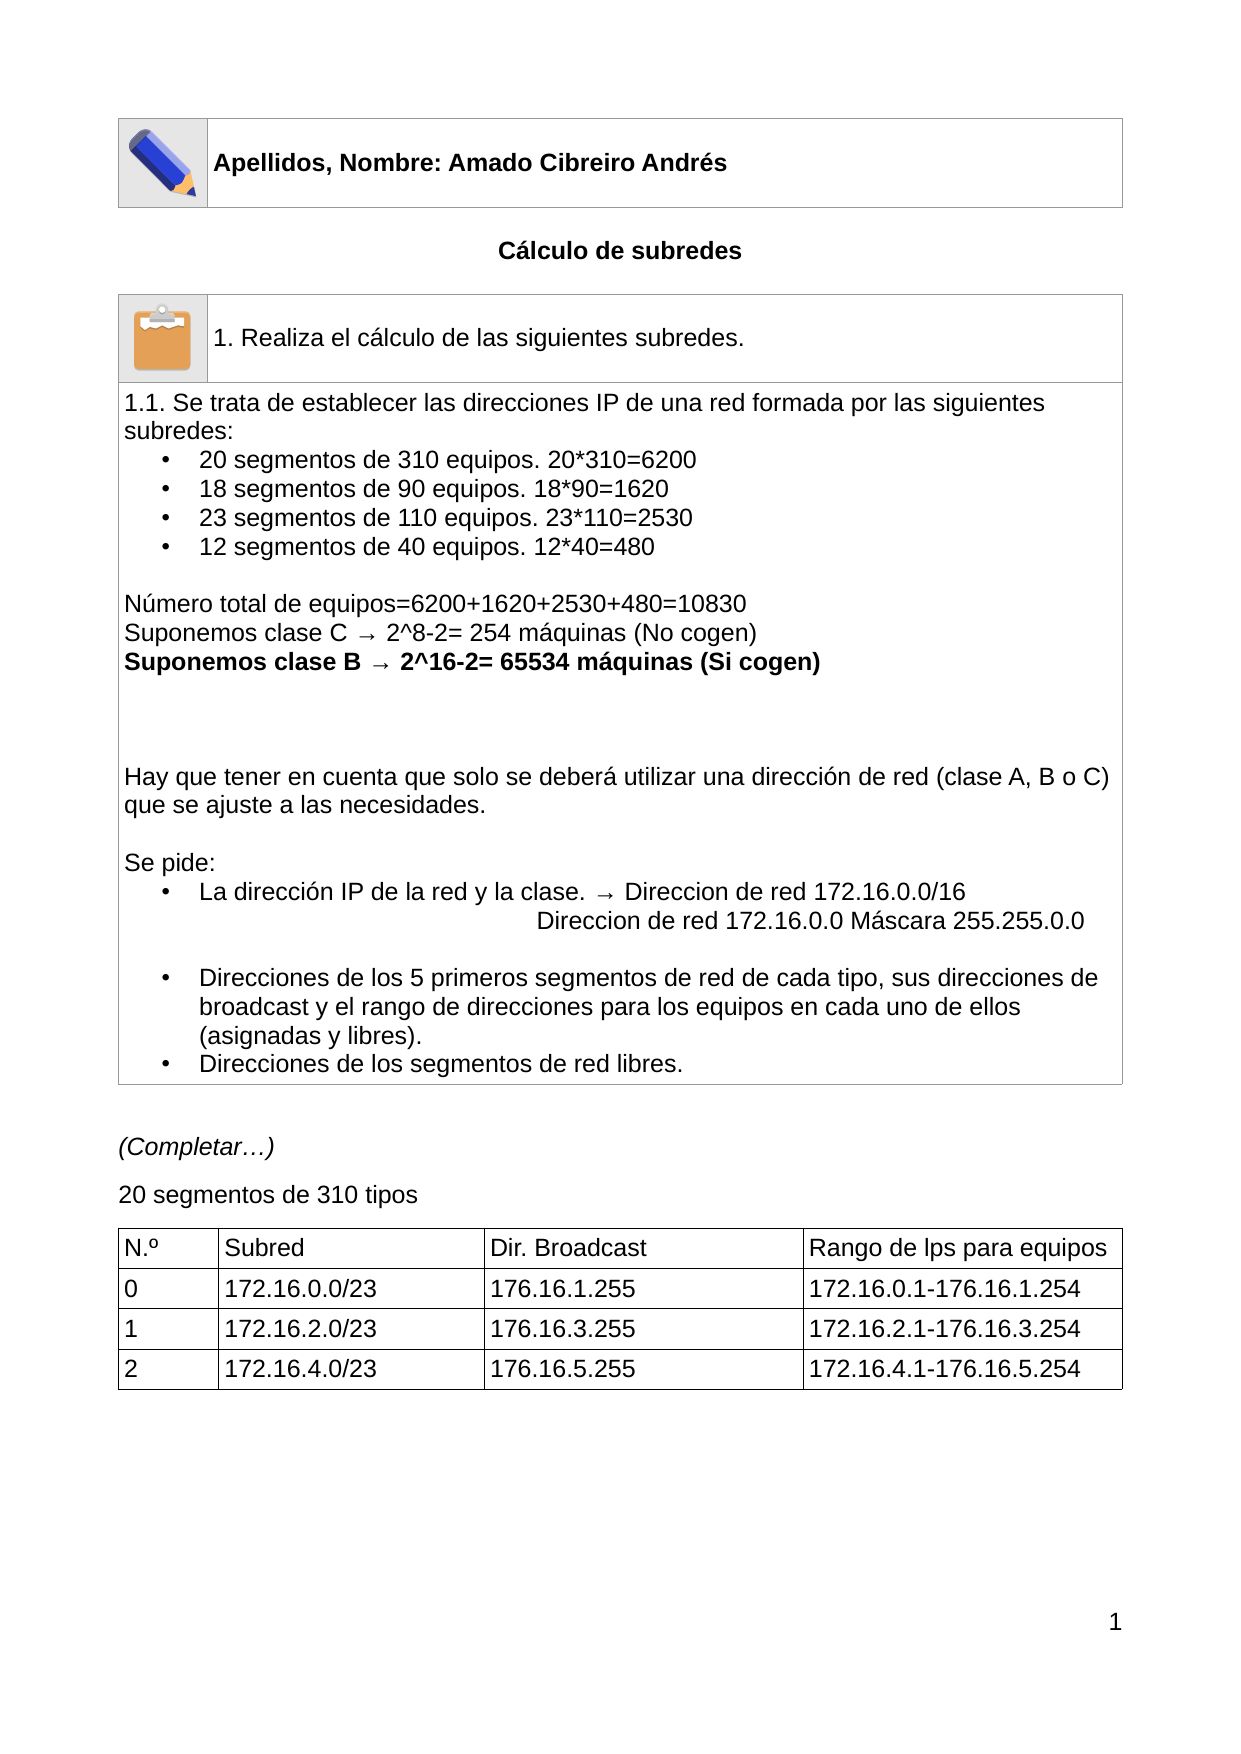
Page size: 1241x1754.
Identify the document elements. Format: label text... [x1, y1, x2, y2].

table_header 1. Realiza el cálculo de las siguientes subredes. [208, 295, 1122, 382]
table_header Dir. Broadcast [485, 1229, 803, 1268]
table_cell 0 [119, 1269, 218, 1308]
table_cell 172.16.2.1-176.16.3.254 [804, 1309, 1122, 1348]
table_cell 172.16.4.0/23 [219, 1350, 484, 1389]
table_cell 1 [119, 1309, 218, 1348]
table_cell 172.16.4.1-176.16.5.254 [804, 1350, 1122, 1389]
table_cell 172.16.0.0/23 [219, 1269, 484, 1308]
table_cell 172.16.0.1-176.16.1.254 [804, 1269, 1122, 1308]
table_cell 1.1. Se trata de establecer las direcciones IP de una red formada por las siguientes subredes: 20 segmentos de 310 equipos. 20*310=6200 18 segmentos de 90 equipos. 18*90=1620 23 segmentos de 110 equipos. 23*110=2530 12 segmentos de 40 equipos. 12*40=480 Número total de equipos=6200+1620+2530+480=10830 Suponemos clase C → 2^8-2= 254 máquinas (No cogen) Suponemos clase B → 2^16-2= 65534 máquinas (Si cogen) Hay que tener en cuenta que solo se deberá utilizar una dirección de red (clase A, B o C) que se ajuste a las necesidades. Se pide: La dirección IP de la red y la clase. → Direccion de red 172.16.0.0/16 Direccion de red 172.16.0.0 Máscara 255.255.0.0 Direcciones de los 5 primeros segmentos de red de cada tipo, sus direcciones de broadcast y el rango de direcciones para los equipos en cada uno de ellos (asignadas y libres). Direcciones de los segmentos de red libres. [119, 383, 1122, 1084]
table_cell 176.16.3.255 [485, 1309, 803, 1348]
table_header Rango de lps para equipos [804, 1229, 1122, 1268]
text (Completar…) [118, 1132, 1122, 1161]
table_header N.º [119, 1229, 218, 1268]
table_cell 176.16.1.255 [485, 1269, 803, 1308]
table_header Apellidos, Nombre: Amado Cibreiro Andrés [208, 119, 1122, 207]
table_cell 176.16.5.255 [485, 1350, 803, 1389]
table_cell 172.16.2.0/23 [219, 1309, 484, 1348]
table_header [119, 295, 207, 382]
table_cell 2 [119, 1350, 218, 1389]
text 20 segmentos de 310 tipos [118, 1180, 1122, 1208]
text Cálculo de subredes [118, 236, 1122, 265]
table_header [119, 119, 207, 207]
table_header Subred [219, 1229, 484, 1268]
